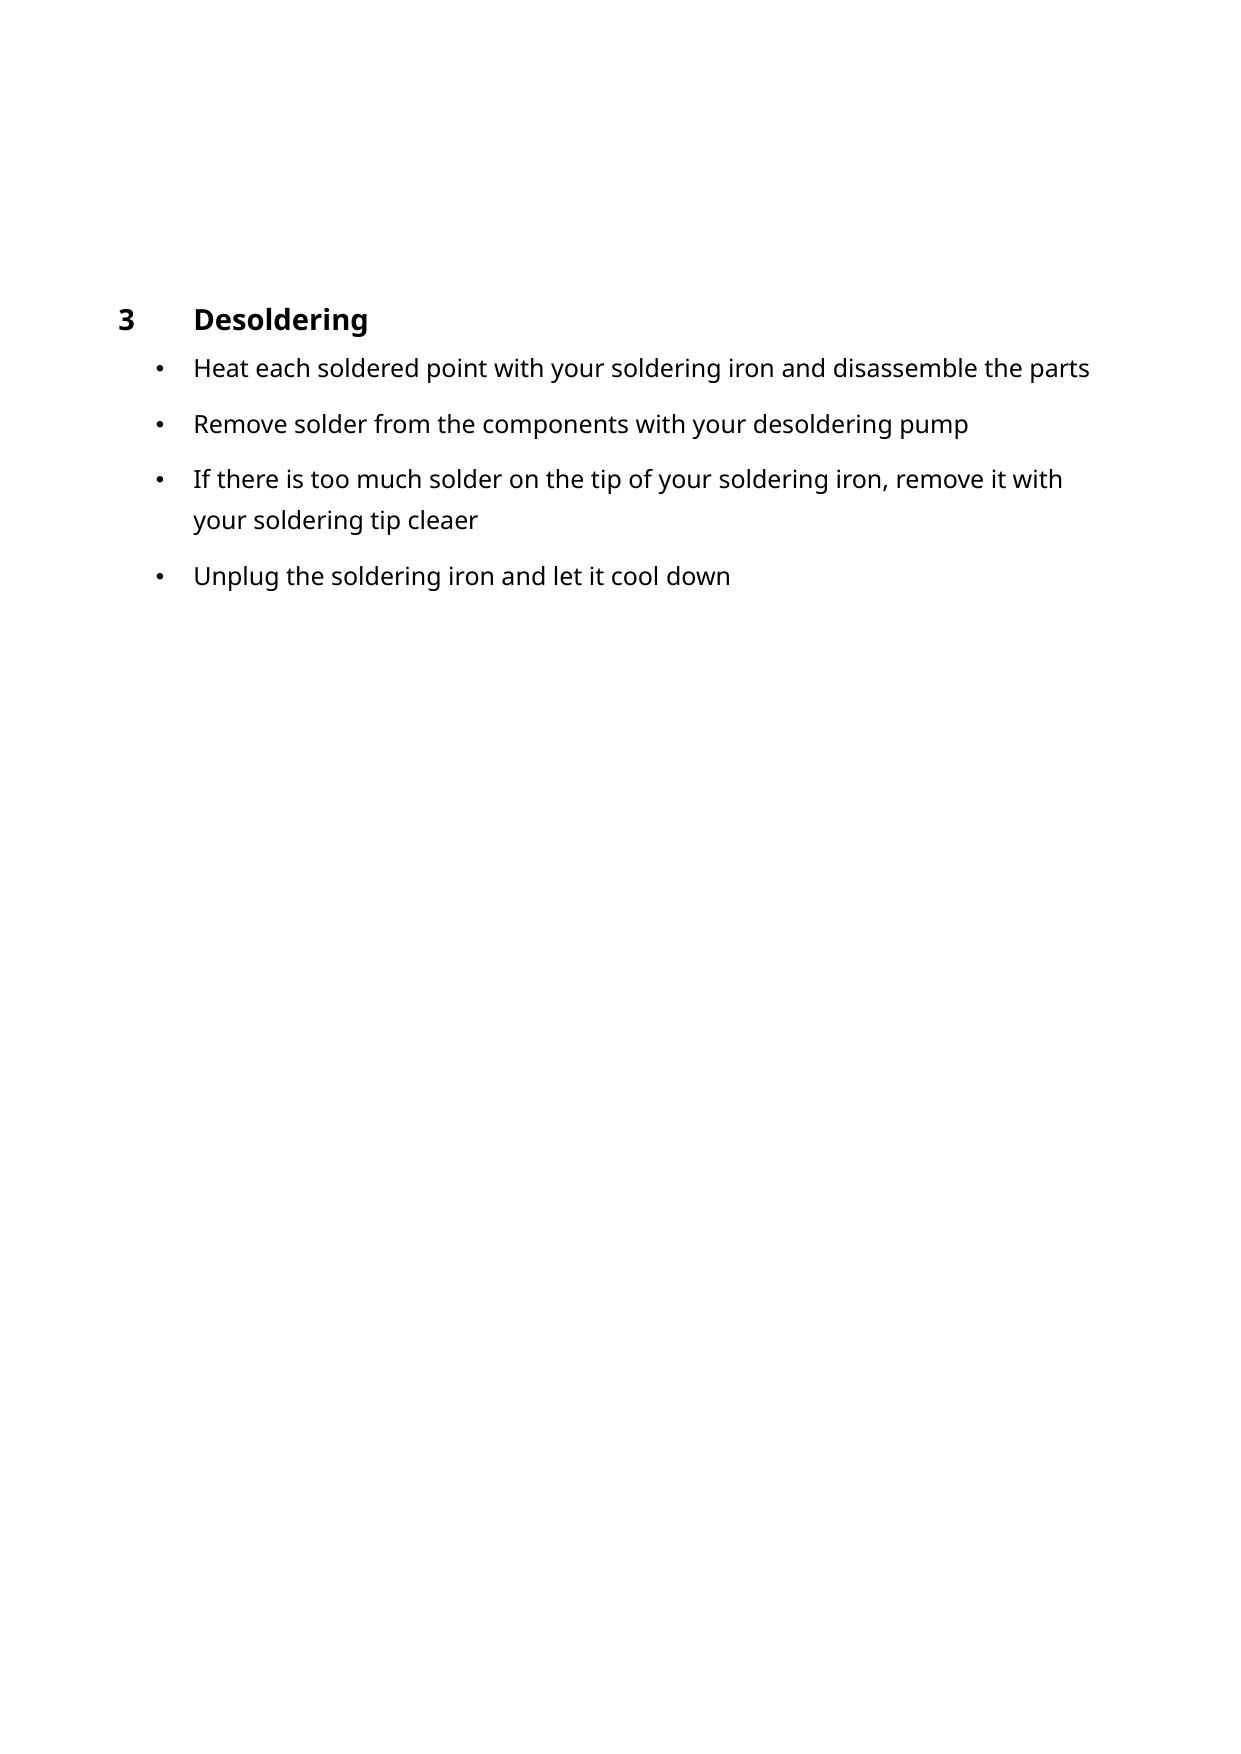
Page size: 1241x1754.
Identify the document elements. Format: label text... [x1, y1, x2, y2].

list Remove solder from the components with your desoldering pump [156, 407, 1122, 441]
list Unplug the soldering iron and let it cool down [156, 558, 1122, 592]
list If there is too much solder on the tip of your soldering iron, remove it with your soldering tip cleaer [156, 462, 1122, 537]
list Heat each soldered point with your soldering iron and disassemble the parts [156, 351, 1122, 385]
subtitle Desoldering [118, 299, 1122, 339]
